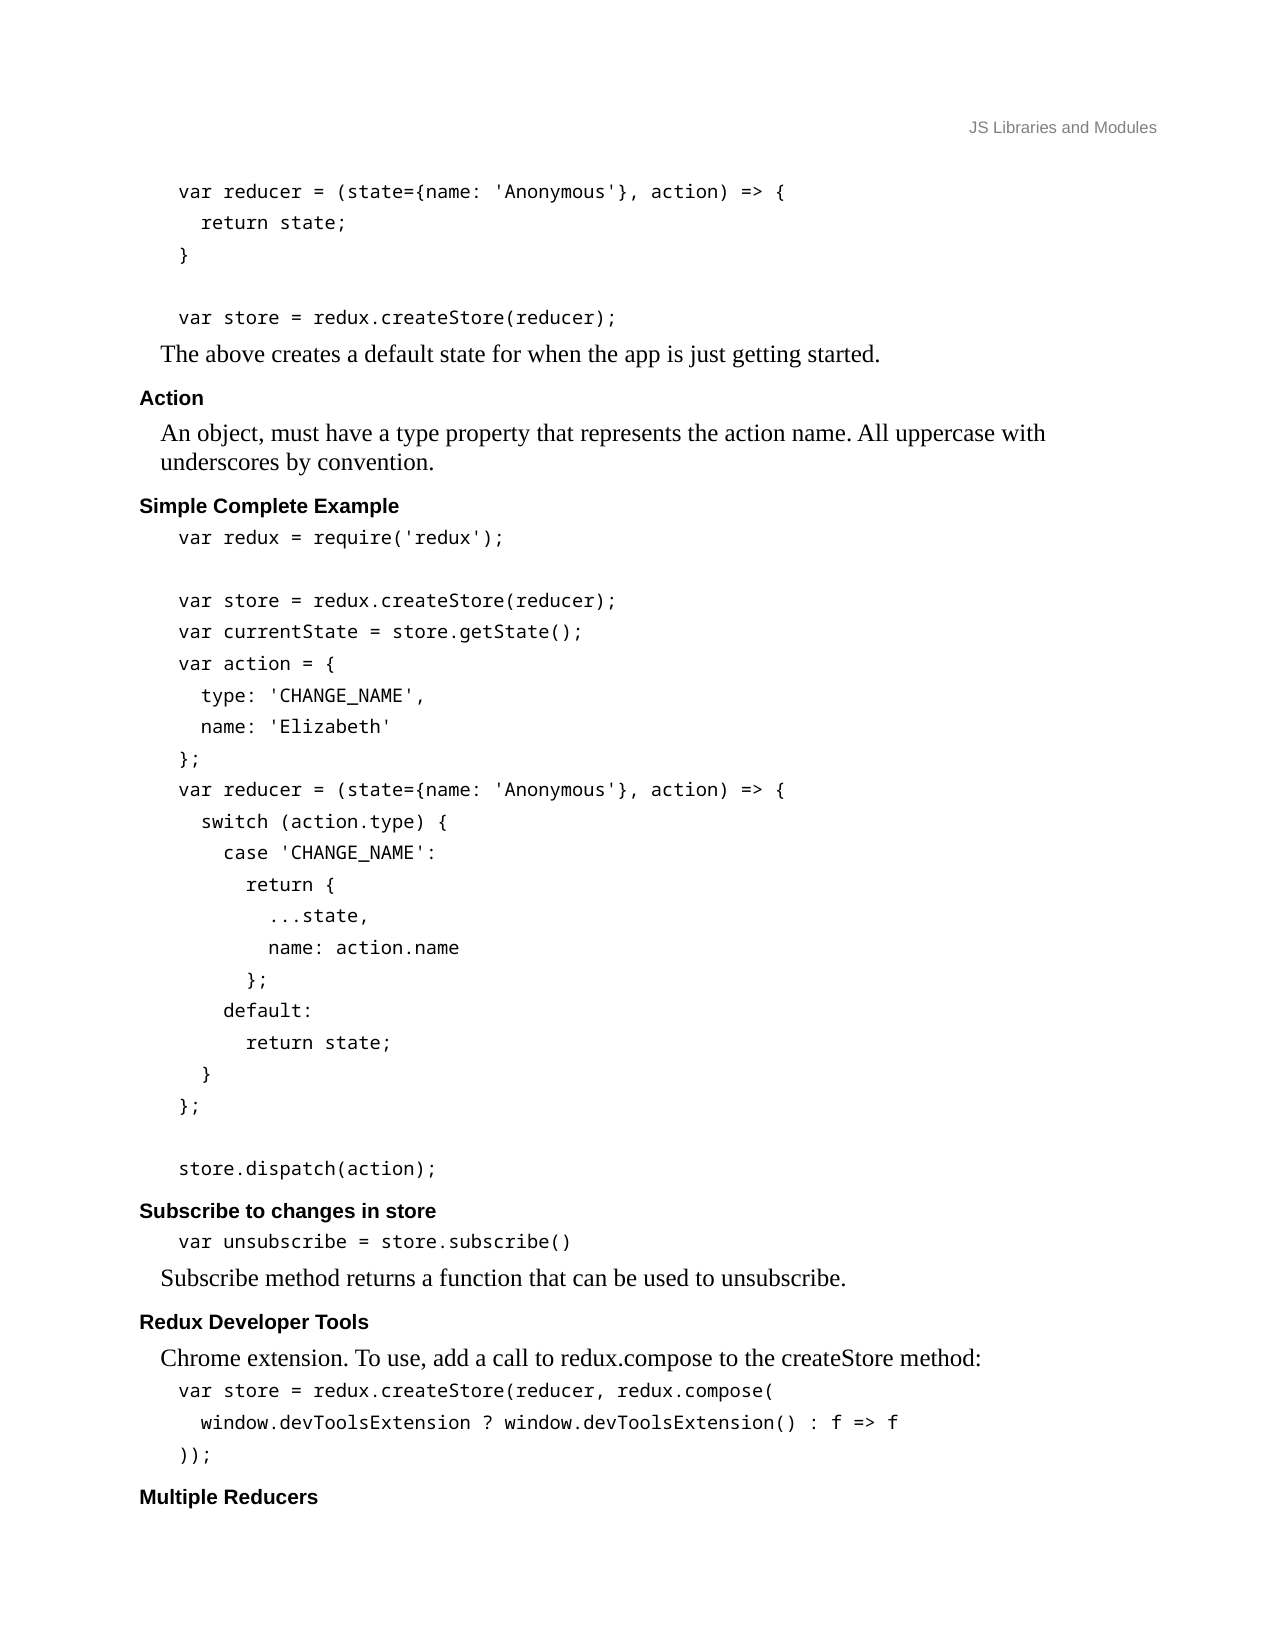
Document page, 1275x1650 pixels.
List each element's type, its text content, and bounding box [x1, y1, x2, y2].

text )); [178, 1441, 1157, 1466]
text var redux = require('redux'); [178, 524, 1157, 549]
text switch (action.type) { [178, 808, 1157, 834]
text }; [178, 1092, 1157, 1118]
text var currentState = store.getState(); [178, 619, 1157, 644]
text } [178, 241, 1157, 267]
text name: action.name [178, 934, 1157, 960]
text An object, must have a type property that represents the action name. All uppercase with underscores by convention. [160, 418, 1157, 476]
text store.dispatch(action); [178, 1155, 1157, 1181]
text name: 'Elizabeth' [178, 713, 1157, 739]
text Chrome extension. To use, add a call to redux.compose to the createStore method: [160, 1343, 1157, 1372]
text ...state, [178, 903, 1157, 928]
text default: [178, 997, 1157, 1023]
text return state; [178, 210, 1157, 235]
subtitle Multiple Reducers [139, 1484, 1157, 1508]
text var reducer = (state={name: 'Anonymous'}, action) => { [178, 178, 1157, 204]
subtitle Subscribe to changes in store [139, 1199, 1157, 1223]
text var reducer = (state={name: 'Anonymous'}, action) => { [178, 777, 1157, 802]
text The above creates a default state for when the app is just getting started. [160, 339, 1157, 368]
text var store = redux.createStore(reducer); [178, 587, 1157, 613]
text var store = redux.createStore(reducer); [178, 304, 1157, 330]
text }; [178, 745, 1157, 771]
text window.devToolsExtension ? window.devToolsExtension() : f => f [178, 1409, 1157, 1435]
subtitle Action [139, 386, 1157, 409]
text return state; [178, 1029, 1157, 1054]
text var action = { [178, 650, 1157, 676]
text } [178, 1061, 1157, 1086]
text case 'CHANGE_NAME': [178, 840, 1157, 865]
text }; [178, 966, 1157, 991]
text var store = redux.createStore(reducer, redux.compose( [178, 1378, 1157, 1403]
text type: 'CHANGE_NAME', [178, 682, 1157, 707]
text return { [178, 871, 1157, 897]
text var unsubscribe = store.subscribe() [178, 1229, 1157, 1254]
text Subscribe method returns a function that can be used to unsubscribe. [160, 1263, 1157, 1292]
subtitle Redux Developer Tools [139, 1310, 1157, 1334]
subtitle Simple Complete Example [139, 494, 1157, 518]
